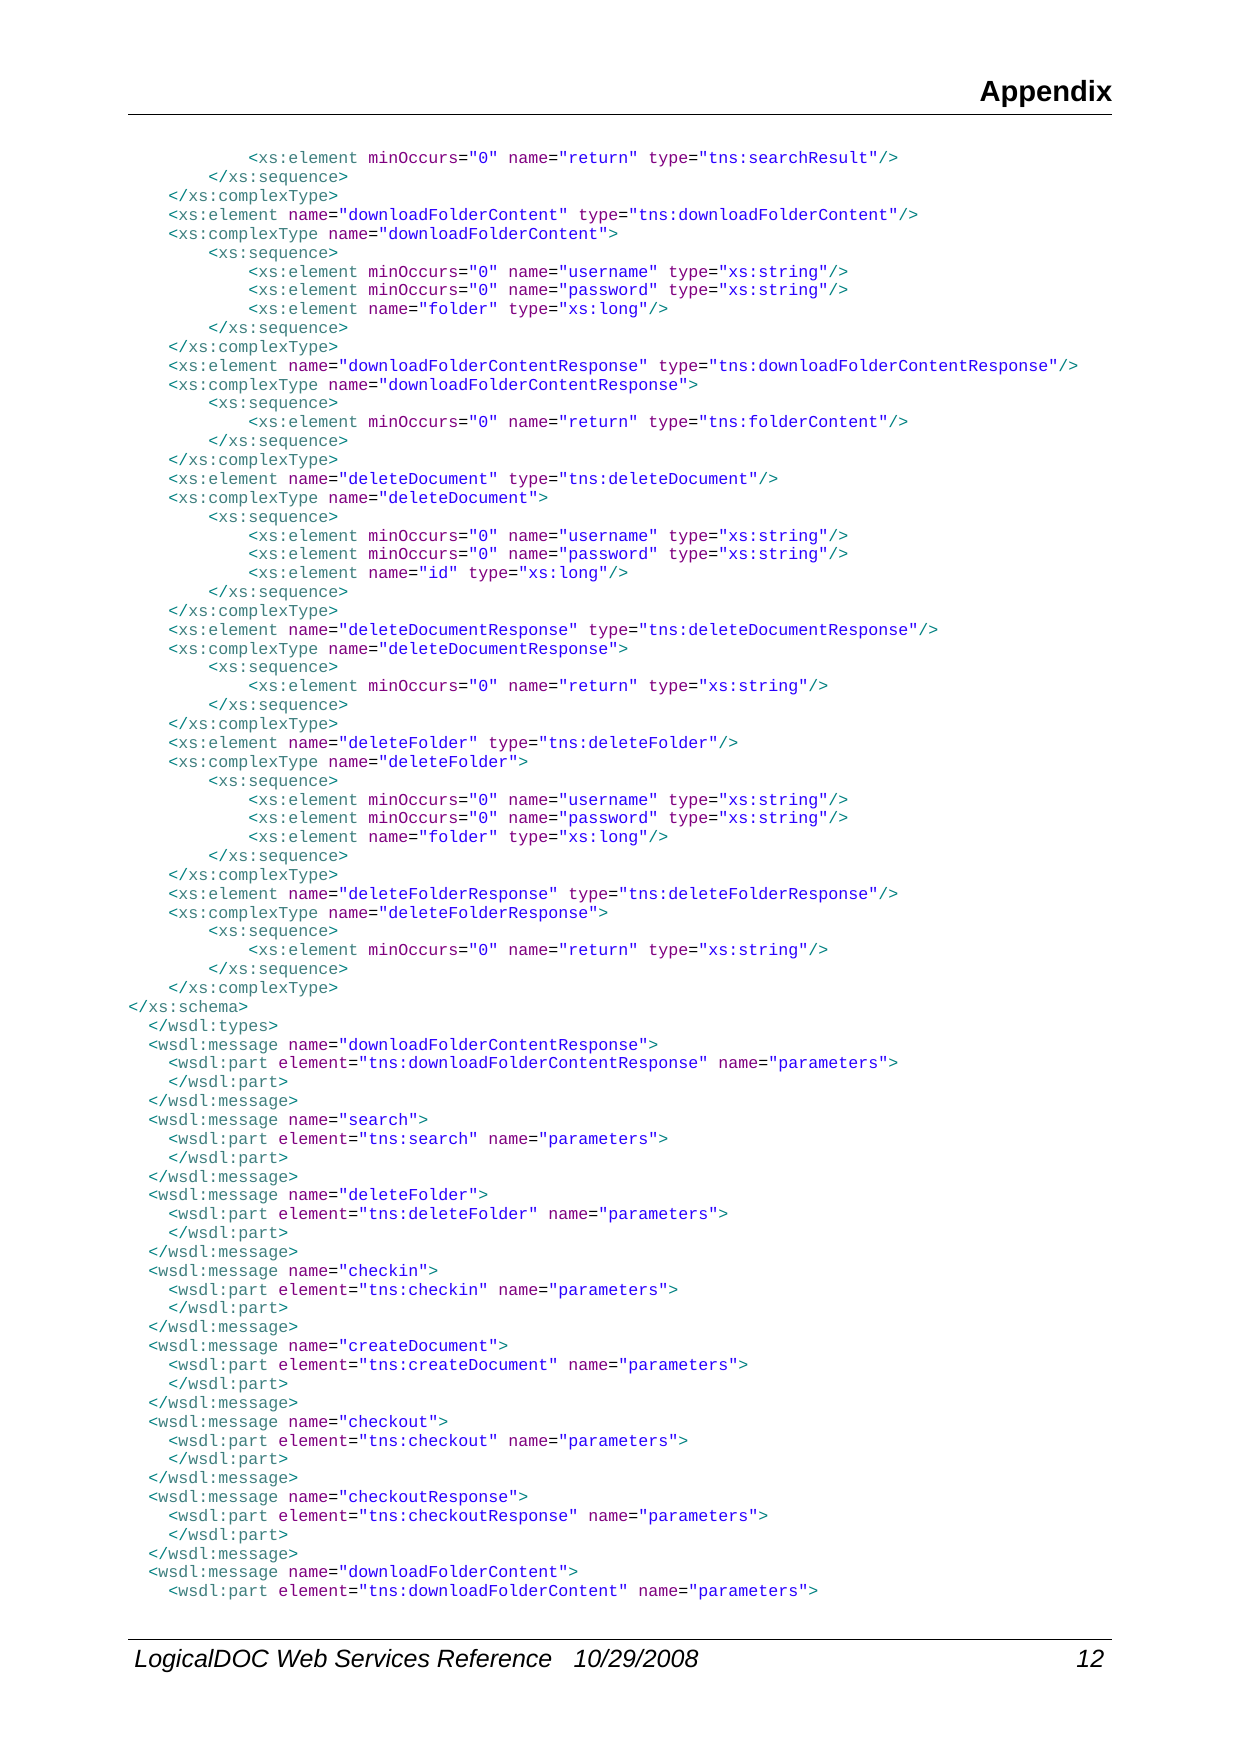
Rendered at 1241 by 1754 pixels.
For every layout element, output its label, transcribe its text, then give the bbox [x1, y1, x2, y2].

text </wsdl:message> [128, 1394, 1112, 1413]
text <xs:complexType name="deleteDocumentResponse"> [128, 640, 1112, 659]
text </wsdl:part> [128, 1149, 1112, 1168]
text <wsdl:message name="checkoutResponse"> [128, 1489, 1112, 1507]
text </xs:complexType> [128, 866, 1112, 885]
text </xs:sequence> [128, 584, 1112, 602]
text <xs:element name="downloadFolderContent" type="tns:downloadFolderContent"/> [128, 207, 1112, 225]
text </xs:complexType> [128, 188, 1112, 207]
text </wsdl:message> [128, 1093, 1112, 1112]
text </wsdl:types> [128, 1017, 1112, 1036]
text <xs:complexType name="deleteFolder"> [128, 753, 1112, 772]
text <wsdl:part element="tns:search" name="parameters"> [128, 1130, 1112, 1149]
text <wsdl:part element="tns:downloadFolderContentResponse" name="parameters"> [128, 1055, 1112, 1074]
text <xs:sequence> [128, 772, 1112, 791]
text <xs:sequence> [128, 244, 1112, 263]
text </wsdl:part> [128, 1526, 1112, 1545]
text </xs:schema> [128, 998, 1112, 1017]
text <xs:element minOccurs="0" name="password" type="xs:string"/> [128, 546, 1112, 565]
text <xs:element minOccurs="0" name="password" type="xs:string"/> [128, 810, 1112, 829]
text <xs:sequence> [128, 508, 1112, 527]
text <wsdl:message name="checkout"> [128, 1413, 1112, 1432]
text </wsdl:part> [128, 1300, 1112, 1319]
text </xs:complexType> [128, 979, 1112, 998]
text <xs:element minOccurs="0" name="username" type="xs:string"/> [128, 263, 1112, 282]
text </xs:sequence> [128, 169, 1112, 188]
text <wsdl:message name="downloadFolderContentResponse"> [128, 1036, 1112, 1055]
text <wsdl:part element="tns:checkoutResponse" name="parameters"> [128, 1507, 1112, 1526]
text <xs:element name="deleteDocumentResponse" type="tns:deleteDocumentResponse"/> [128, 621, 1112, 640]
text <wsdl:message name="createDocument"> [128, 1338, 1112, 1357]
text </wsdl:message> [128, 1470, 1112, 1489]
text <wsdl:part element="tns:deleteFolder" name="parameters"> [128, 1206, 1112, 1225]
text <xs:element name="deleteFolder" type="tns:deleteFolder"/> [128, 734, 1112, 753]
text </wsdl:message> [128, 1168, 1112, 1187]
text <xs:complexType name="downloadFolderContent"> [128, 225, 1112, 244]
text <xs:element minOccurs="0" name="return" type="xs:string"/> [128, 942, 1112, 961]
text <wsdl:part element="tns:checkin" name="parameters"> [128, 1281, 1112, 1300]
text </wsdl:message> [128, 1319, 1112, 1338]
text <xs:sequence> [128, 659, 1112, 678]
text <xs:element minOccurs="0" name="password" type="xs:string"/> [128, 282, 1112, 301]
text </wsdl:message> [128, 1243, 1112, 1262]
text <xs:element name="folder" type="xs:long"/> [128, 301, 1112, 320]
text </wsdl:part> [128, 1074, 1112, 1093]
text </wsdl:message> [128, 1545, 1112, 1564]
text <xs:element name="downloadFolderContentResponse" type="tns:downloadFolderContentResponse"/> [128, 357, 1112, 376]
text <xs:element name="id" type="xs:long"/> [128, 565, 1112, 584]
text <wsdl:part element="tns:downloadFolderContent" name="parameters"> [128, 1583, 1112, 1602]
text <wsdl:part element="tns:createDocument" name="parameters"> [128, 1357, 1112, 1376]
text <xs:sequence> [128, 395, 1112, 414]
text <xs:complexType name="deleteDocument"> [128, 489, 1112, 508]
text <xs:sequence> [128, 923, 1112, 942]
text <wsdl:message name="deleteFolder"> [128, 1187, 1112, 1206]
text <wsdl:part element="tns:checkout" name="parameters"> [128, 1432, 1112, 1451]
text <xs:element name="folder" type="xs:long"/> [128, 829, 1112, 848]
text </xs:complexType> [128, 716, 1112, 734]
text </xs:complexType> [128, 338, 1112, 357]
text <xs:element minOccurs="0" name="return" type="tns:folderContent"/> [128, 414, 1112, 433]
text </xs:sequence> [128, 848, 1112, 866]
text <wsdl:message name="checkin"> [128, 1262, 1112, 1281]
text <xs:element minOccurs="0" name="return" type="tns:searchResult"/> [128, 150, 1112, 169]
text <xs:element name="deleteFolderResponse" type="tns:deleteFolderResponse"/> [128, 885, 1112, 904]
text <wsdl:message name="downloadFolderContent"> [128, 1564, 1112, 1583]
text <xs:element minOccurs="0" name="username" type="xs:string"/> [128, 791, 1112, 810]
text <xs:complexType name="downloadFolderContentResponse"> [128, 376, 1112, 395]
text <xs:element minOccurs="0" name="username" type="xs:string"/> [128, 527, 1112, 546]
text </xs:complexType> [128, 452, 1112, 471]
text <wsdl:message name="search"> [128, 1112, 1112, 1130]
text </xs:sequence> [128, 320, 1112, 338]
text </xs:sequence> [128, 697, 1112, 716]
text <xs:element minOccurs="0" name="return" type="xs:string"/> [128, 678, 1112, 697]
text </xs:sequence> [128, 961, 1112, 979]
text </xs:sequence> [128, 433, 1112, 452]
text <xs:element name="deleteDocument" type="tns:deleteDocument"/> [128, 471, 1112, 489]
text </xs:complexType> [128, 602, 1112, 621]
text <xs:complexType name="deleteFolderResponse"> [128, 904, 1112, 923]
text </wsdl:part> [128, 1376, 1112, 1394]
text </wsdl:part> [128, 1451, 1112, 1470]
text </wsdl:part> [128, 1225, 1112, 1243]
